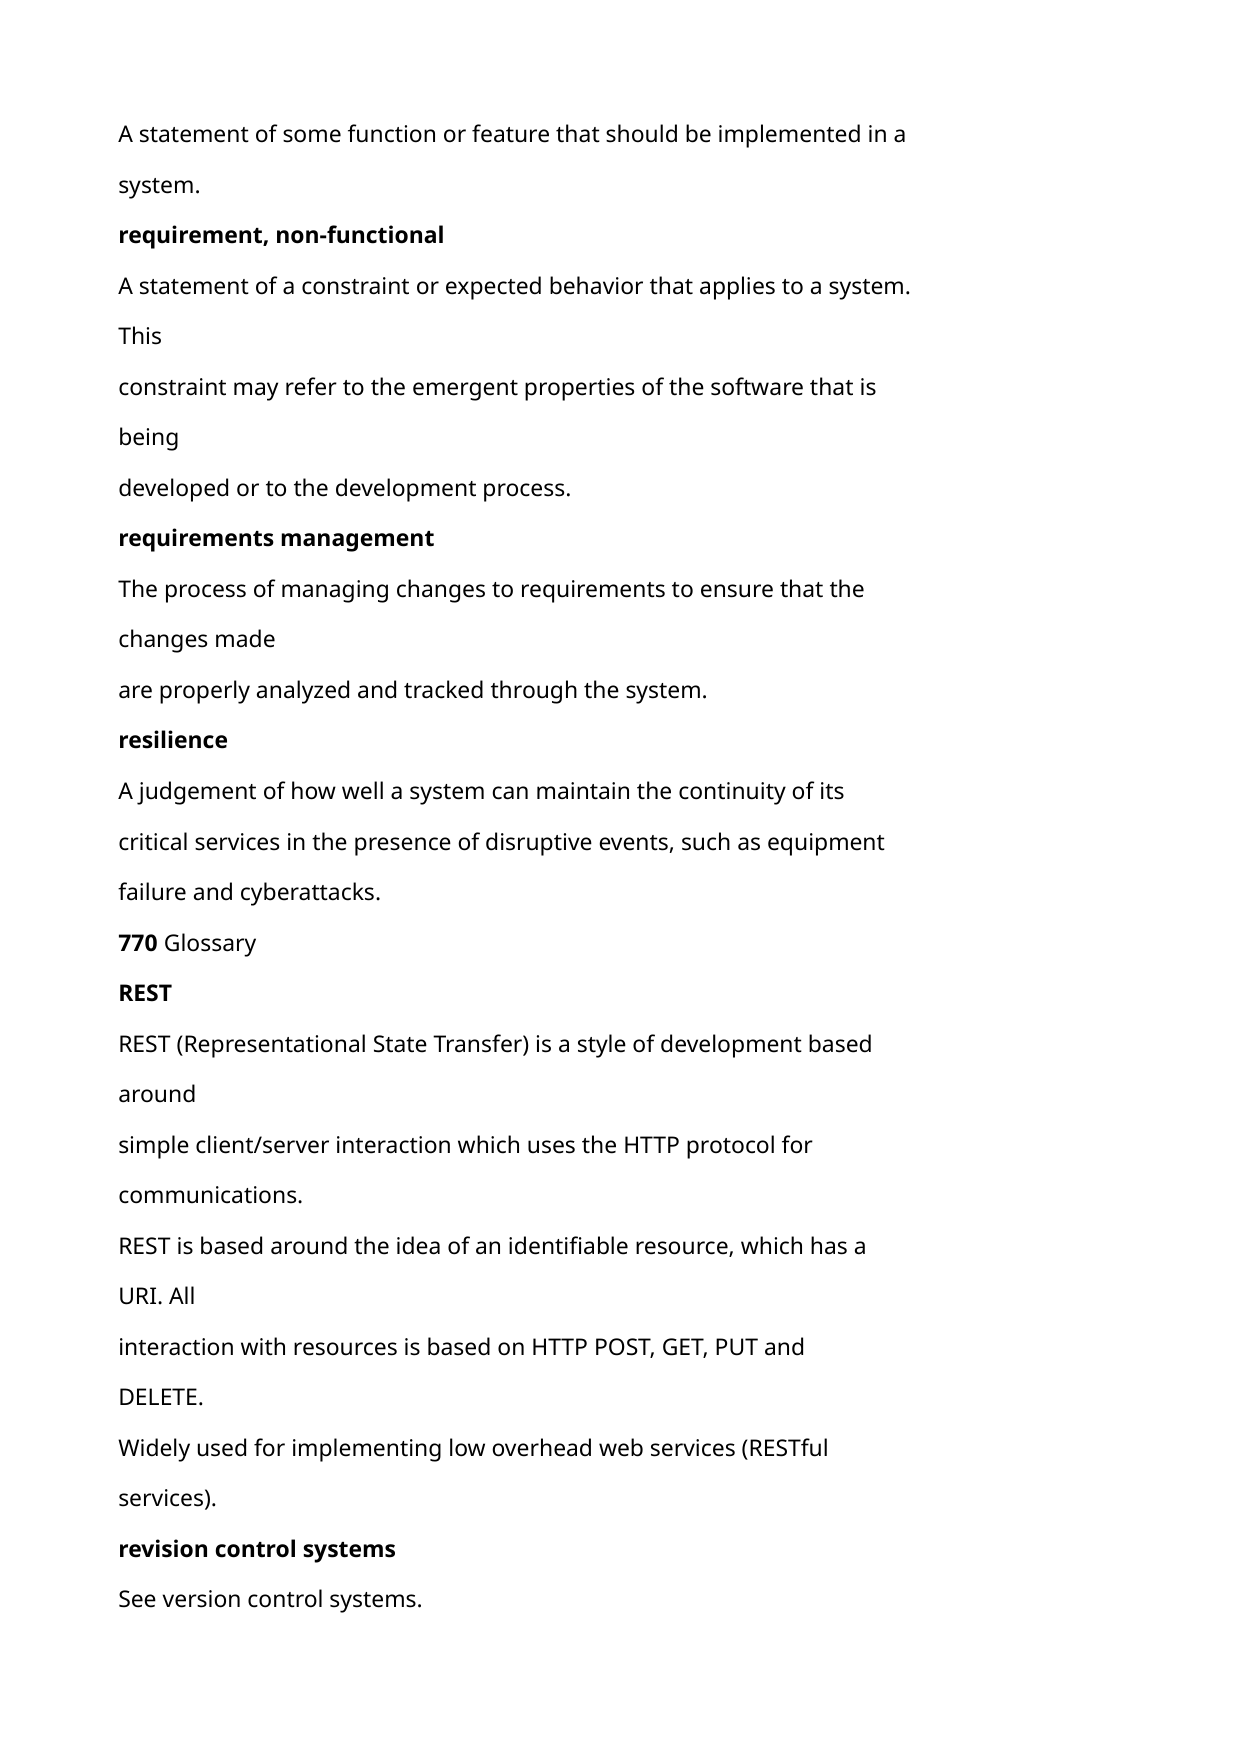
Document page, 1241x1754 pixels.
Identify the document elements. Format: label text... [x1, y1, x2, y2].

text services). [118, 1482, 1122, 1513]
text communications. [118, 1179, 1122, 1210]
text 770 Glossary [118, 926, 1122, 958]
text system. [118, 169, 1122, 200]
text revision control systems [118, 1533, 1122, 1564]
text changes made [118, 623, 1122, 654]
text around [118, 1078, 1122, 1109]
text Widely used for implementing low overhead web services (RESTful [118, 1432, 1122, 1463]
text simple client/server interaction which uses the HTTP protocol for [118, 1128, 1122, 1160]
text resilience [118, 724, 1122, 756]
text A judgement of how well a system can maintain the continuity of its [118, 775, 1122, 806]
text requirement, non-functional [118, 219, 1122, 250]
text This [118, 320, 1122, 351]
text URI. All [118, 1280, 1122, 1311]
text REST is based around the idea of an identifiable resource, which has a [118, 1229, 1122, 1261]
text constraint may refer to the emergent properties of the software that is [118, 371, 1122, 402]
text interaction with resources is based on HTTP POST, GET, PUT and [118, 1331, 1122, 1362]
text REST [118, 977, 1122, 1008]
text The process of managing changes to requirements to ensure that the [118, 573, 1122, 604]
text are properly analyzed and tracked through the system. [118, 674, 1122, 705]
text developed or to the development process. [118, 472, 1122, 503]
text A statement of a constraint or expected behavior that applies to a system. [118, 270, 1122, 301]
text being [118, 421, 1122, 452]
text A statement of some function or feature that should be implemented in a [118, 118, 1122, 149]
text DELETE. [118, 1381, 1122, 1412]
text See version control systems. [118, 1583, 1122, 1614]
text requirements management [118, 522, 1122, 553]
text failure and cyberattacks. [118, 876, 1122, 907]
text REST (Representational State Transfer) is a style of development based [118, 1027, 1122, 1059]
text critical services in the presence of disruptive events, such as equipment [118, 825, 1122, 857]
